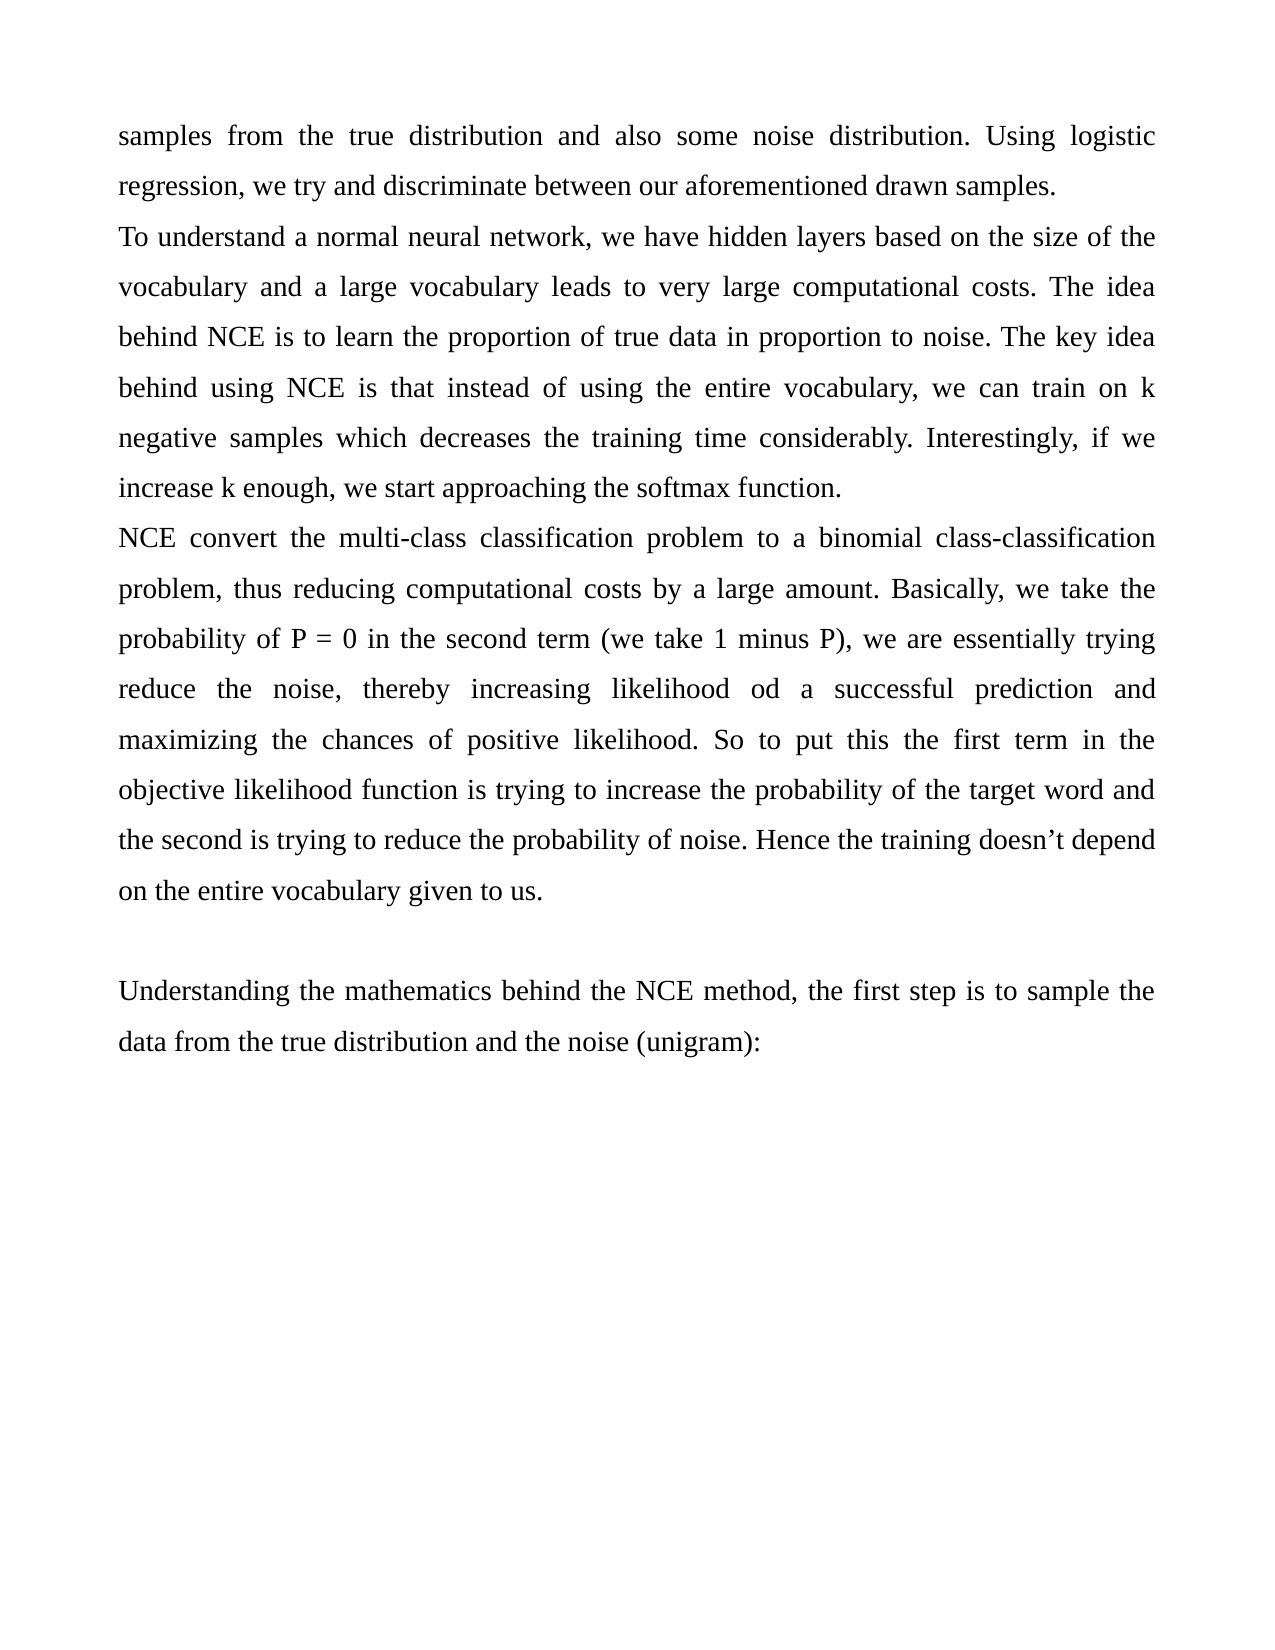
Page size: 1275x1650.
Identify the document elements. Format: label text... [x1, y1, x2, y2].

text samples from the true distribution and also some noise distribution. Using logistic regression, we try and discriminate between our aforementioned drawn samples. [118, 118, 1157, 202]
text NCE convert the multi-class classification problem to a binomial class-classification problem, thus reducing computational costs by a large amount. Basically, we take the probability of P = 0 in the second term (we take 1 minus P), we are essentially trying reduce the noise, thereby increasing likelihood od a successful prediction and maximizing the chances of positive likelihood. So to put this the first term in the objective likelihood function is trying to increase the probability of the target word and the second is trying to reduce the probability of noise. Hence the training doesn’t depend on the entire vocabulary given to us. [118, 521, 1157, 906]
text Understanding the mathematics behind the NCE method, the first step is to sample the data from the true distribution and the noise (unigram): [118, 973, 1157, 1057]
text To understand a normal neural network, we have hidden layers based on the size of the vocabulary and a large vocabulary leads to very large computational costs. The idea behind NCE is to learn the proportion of true data in proportion to noise. The key idea behind using NCE is that instead of using the entire vocabulary, we can train on k negative samples which decreases the training time considerably. Interestingly, if we increase k enough, we start approaching the softmax function. [118, 219, 1157, 504]
